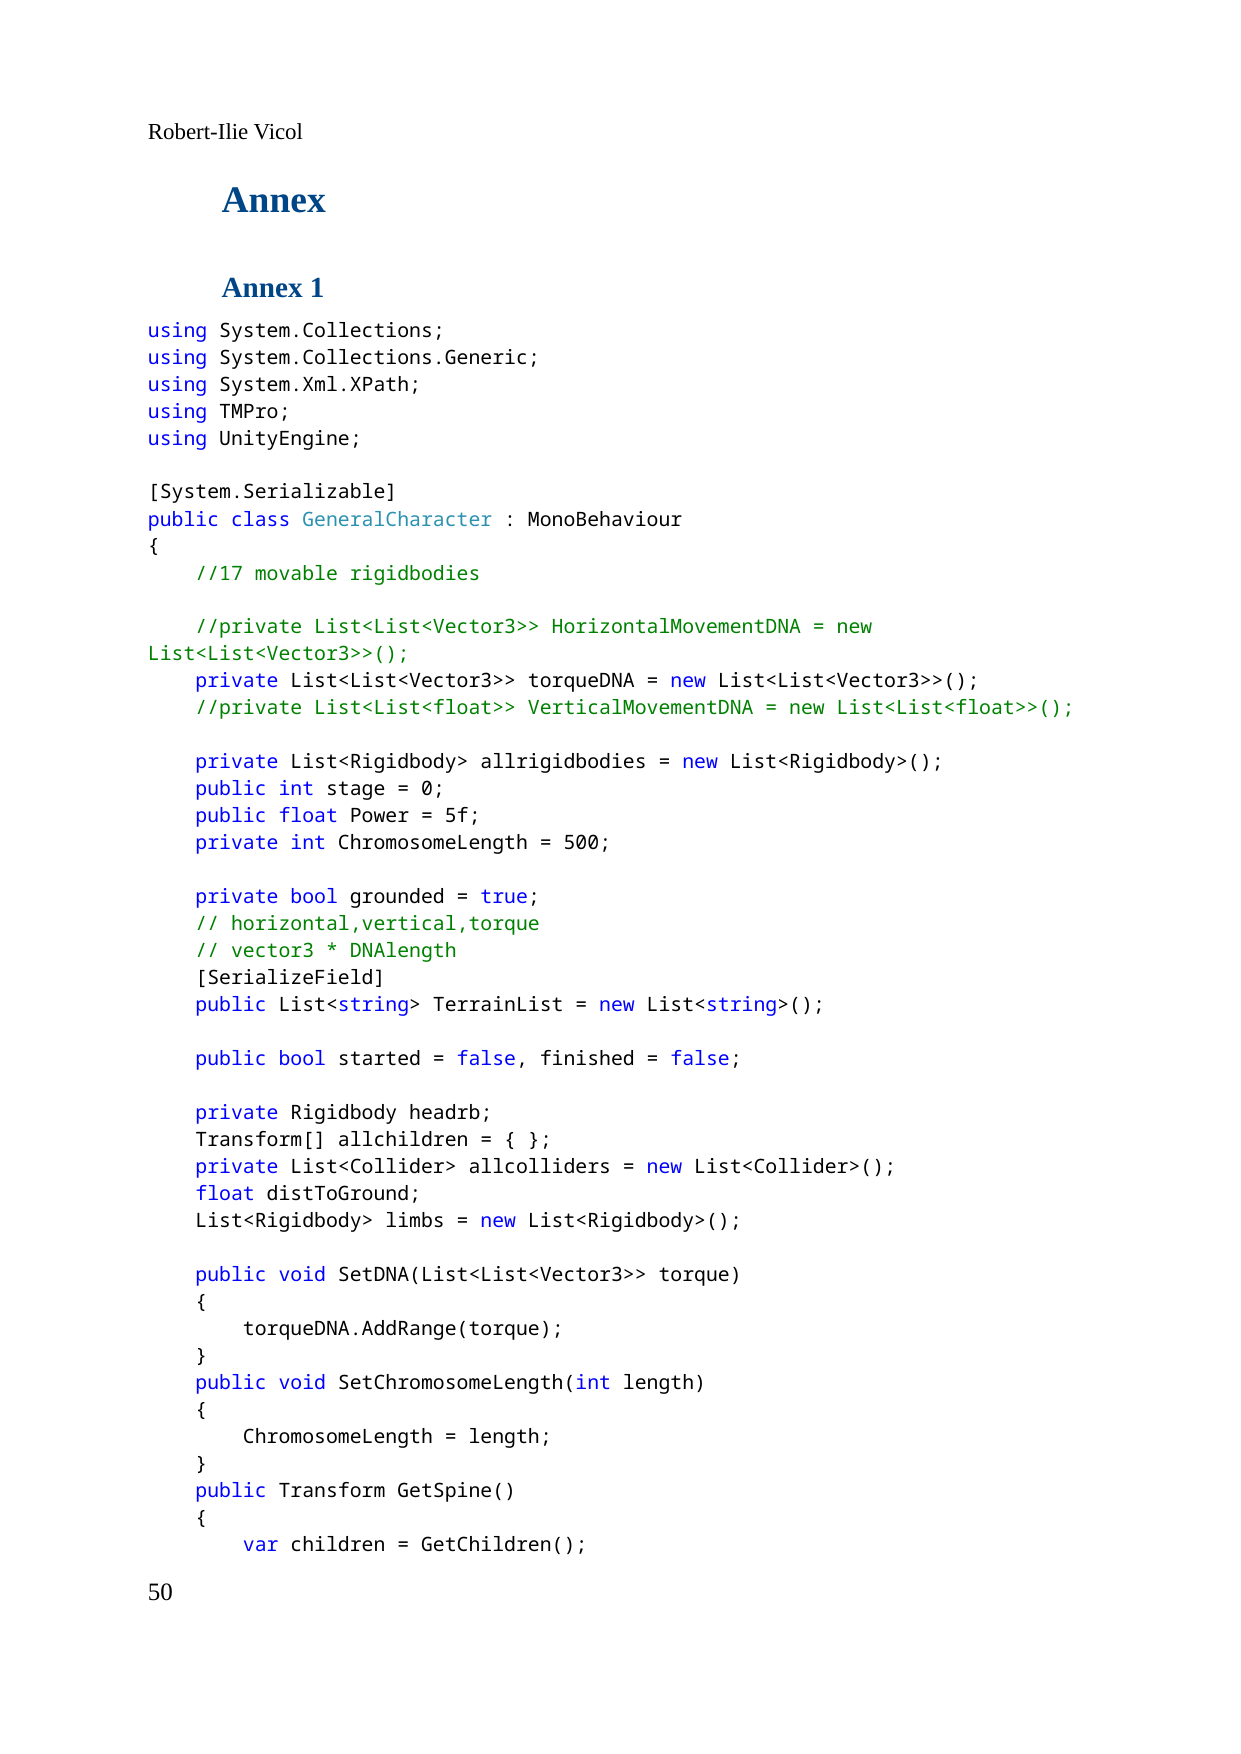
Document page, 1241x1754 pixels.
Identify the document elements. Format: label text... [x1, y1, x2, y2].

text float distToGround; [148, 1179, 1122, 1206]
text public void SetDNA(List<List<Vector3>> torque) [148, 1260, 1122, 1287]
text Transform[] allchildren = { }; [148, 1125, 1122, 1152]
text private List<Rigidbody> allrigidbodies = new List<Rigidbody>(); [148, 748, 1122, 774]
text private List<Collider> allcolliders = new List<Collider>(); [148, 1152, 1122, 1179]
text public int stage = 0; [148, 774, 1122, 802]
text private bool grounded = true; [148, 882, 1122, 909]
text // vector3 * DNAlength [148, 936, 1122, 963]
text public float Power = 5f; [148, 802, 1122, 828]
text { [148, 1287, 1122, 1314]
text //17 movable rigidbodies [148, 559, 1122, 586]
text public bool started = false, finished = false; [148, 1044, 1122, 1071]
text ChromosomeLength = length; [148, 1422, 1122, 1449]
text } [148, 1449, 1122, 1476]
text { [148, 532, 1122, 559]
subtitle Annex 1 [221, 270, 1122, 303]
text using UnityEngine; [148, 424, 1122, 451]
text using System.Collections.Generic; [148, 343, 1122, 370]
text List<Rigidbody> limbs = new List<Rigidbody>(); [148, 1206, 1122, 1233]
text } [148, 1341, 1122, 1368]
text //private List<List<float>> VerticalMovementDNA = new List<List<float>>(); [148, 694, 1122, 721]
text private int ChromosomeLength = 500; [148, 828, 1122, 856]
text { [148, 1503, 1122, 1530]
subtitle Annex [221, 177, 1122, 220]
text { [148, 1395, 1122, 1422]
text [SerializeField] [148, 963, 1122, 990]
text using TMPro; [148, 397, 1122, 424]
text //private List<List<Vector3>> HorizontalMovementDNA = new List<List<Vector3>>(); [148, 613, 1122, 667]
text [System.Serializable] [148, 478, 1122, 505]
text torqueDNA.AddRange(torque); [148, 1314, 1122, 1341]
text using System.Xml.XPath; [148, 370, 1122, 397]
text public List<string> TerrainList = new List<string>(); [148, 990, 1122, 1017]
text // horizontal,vertical,torque [148, 909, 1122, 936]
text private Rigidbody headrb; [148, 1098, 1122, 1125]
text public Transform GetSpine() [148, 1476, 1122, 1503]
text public class GeneralCharacter : MonoBehaviour [148, 505, 1122, 532]
text using System.Collections; [148, 316, 1122, 343]
text public void SetChromosomeLength(int length) [148, 1368, 1122, 1395]
text var children = GetChildren(); [148, 1530, 1122, 1557]
text private List<List<Vector3>> torqueDNA = new List<List<Vector3>>(); [148, 667, 1122, 694]
